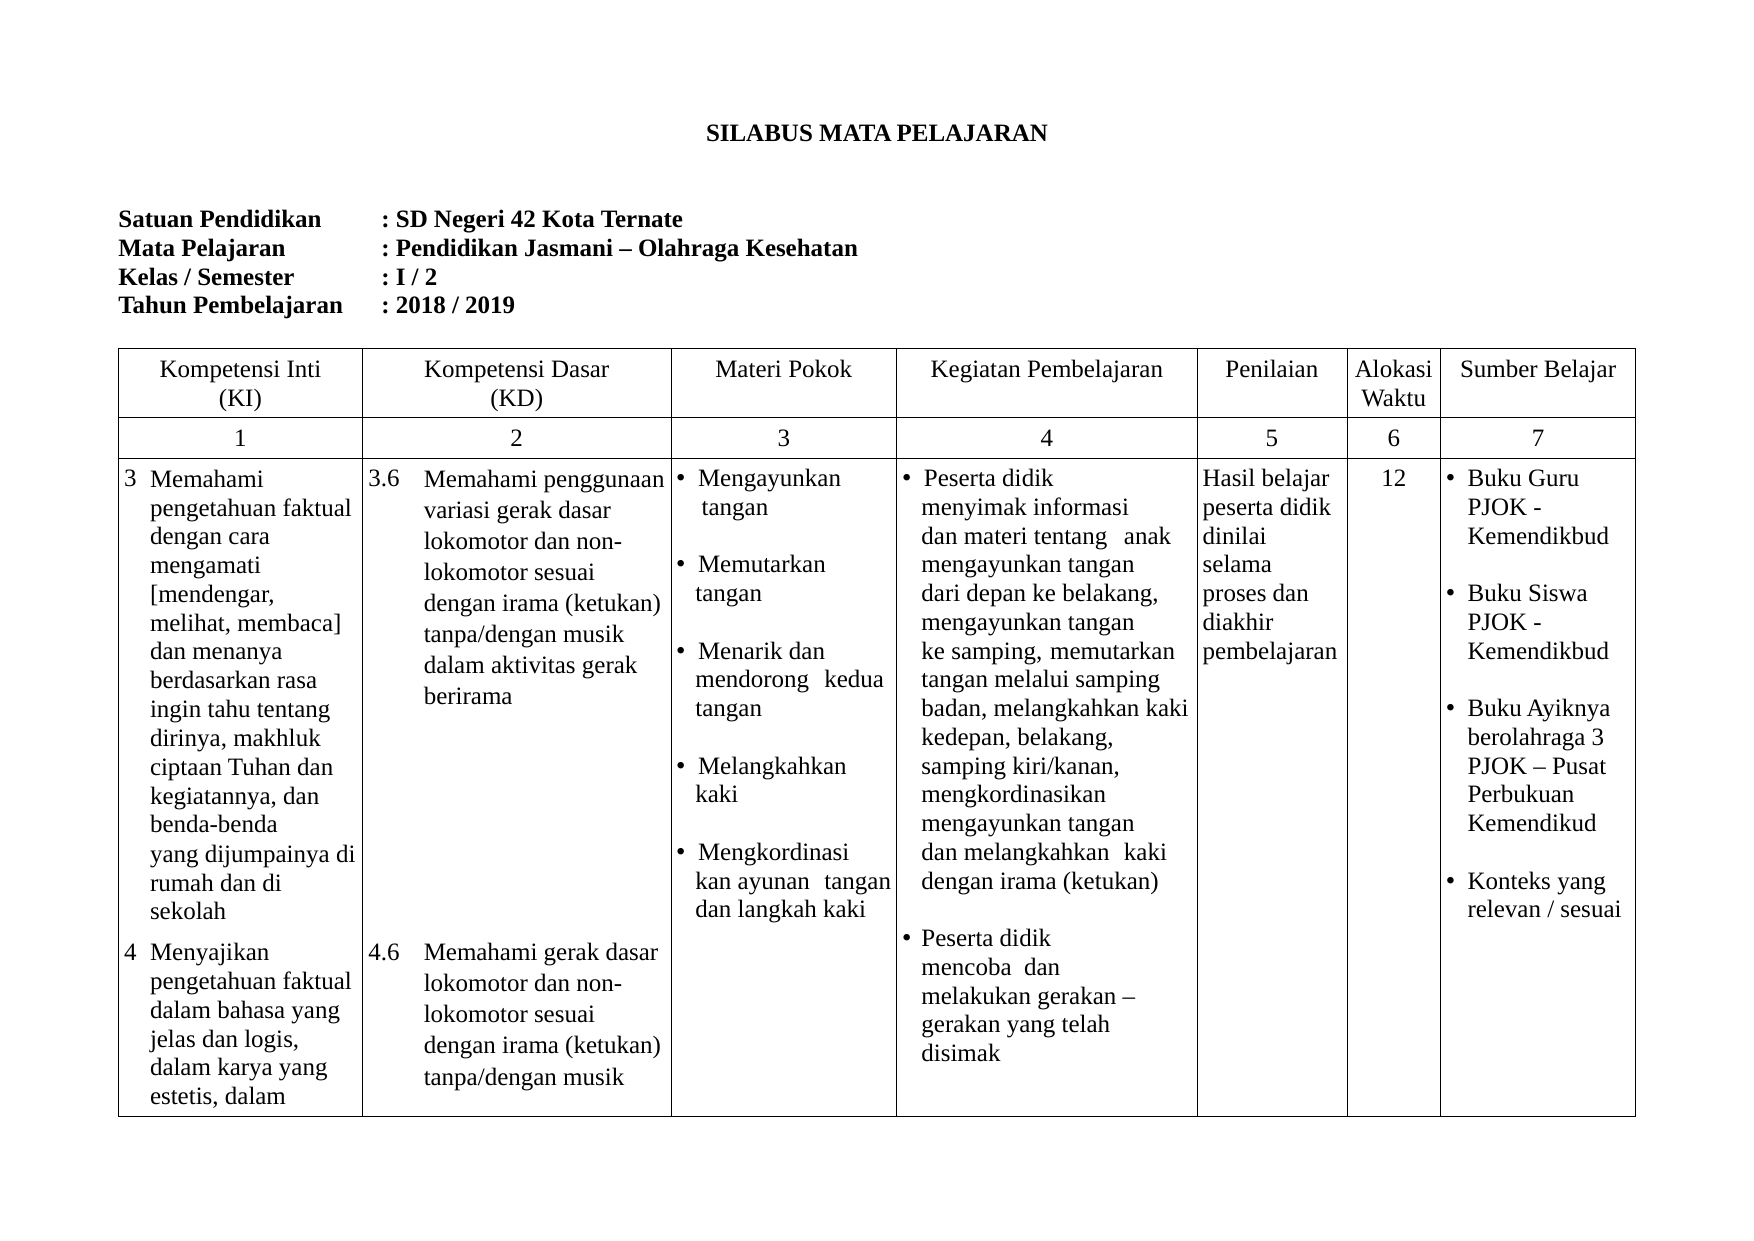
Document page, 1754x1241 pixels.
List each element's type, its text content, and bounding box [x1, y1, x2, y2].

table_cell 3 [119, 459, 144, 931]
table_cell Menyajikan pengetahuan faktual dalam bahasa yang jelas dan logis, dalam karya yang estetis, dalam [144, 931, 362, 1116]
table_cell 3.6 [363, 459, 418, 931]
table_header Kegiatan Pembelajaran [897, 349, 1197, 417]
table_cell Memahami gerak dasar lokomotor dan non-lokomotor sesuai dengan irama (ketukan) tanpa/dengan musik [418, 931, 671, 1116]
table_header Kompetensi Dasar (KD) [363, 349, 671, 417]
text Satuan Pendidikan : SD Negeri 42 Kota Ternate [118, 204, 1635, 233]
table_cell 1 [119, 418, 362, 457]
table_cell Mengayunkan tangan Memutarkan tangan Menarik dan mendorong kedua tangan Melangkahkan kaki Mengkordinasi kan ayunan tangan dan langkah kaki [672, 459, 896, 1116]
text SILABUS MATA PELAJARAN [118, 118, 1635, 147]
table_cell 4 [119, 931, 144, 1116]
table_cell Buku Guru PJOK - Kemendikbud Buku Siswa PJOK - Kemendikbud Buku Ayiknya berolahraga 3 PJOK – Pusat Perbukuan Kemendikud Konteks yang relevan / sesuai [1441, 459, 1635, 1116]
table_cell Memahami penggunaan variasi gerak dasar lokomotor dan non- lokomotor sesuai dengan irama (ketukan) tanpa/dengan musik dalam aktivitas gerak berirama [418, 459, 671, 931]
table_header Sumber Belajar [1441, 349, 1635, 417]
table_cell 5 [1198, 418, 1347, 457]
table_cell 4 [897, 418, 1197, 457]
table_cell 2 [363, 418, 671, 457]
table_cell 6 [1348, 418, 1440, 457]
table_header Alokasi Waktu [1348, 349, 1440, 417]
table_cell 12 [1348, 459, 1440, 1116]
table_cell 3 [672, 418, 896, 457]
table_header Penilaian [1198, 349, 1347, 417]
text Kelas / Semester : I / 2 [118, 262, 1635, 291]
text Mata Pelajaran : Pendidikan Jasmani – Olahraga Kesehatan [118, 233, 1635, 262]
table_cell Memahami pengetahuan faktual dengan cara mengamati [mendengar, melihat, membaca] dan menanya berdasarkan rasa ingin tahu tentang dirinya, makhluk ciptaan Tuhan dan kegiatannya, dan benda-benda yang dijumpainya di rumah dan di sekolah [144, 459, 362, 931]
table_header Kompetensi Inti (KI) [119, 349, 362, 417]
table_cell Peserta didik menyimak informasi dan materi tentang anak mengayunkan tangan dari depan ke belakang, mengayunkan tangan ke samping, memutarkan tangan melalui samping badan, melangkahkan kaki kedepan, belakang, samping kiri/kanan, mengkordinasikan mengayunkan tangan dan melangkahkan kaki dengan irama (ketukan) Peserta didik mencoba dan melakukan gerakan – gerakan yang telah disimak Peserta didik mempraktikan semua gerakan yang telah disimak dengan dilandasi nilai – nilai disiplin, percaya diri, sungguh – sungguh dan kerja sama Peserta didik menerima umpan balik dari guru secara klasikal [897, 459, 1197, 1116]
table_cell Hasil belajar peserta didik dinilai selama proses dan diakhir pembelajaran [1198, 459, 1347, 1116]
table_header Materi Pokok [672, 349, 896, 417]
text Tahun Pembelajaran : 2018 / 2019 [118, 291, 1635, 319]
table_cell 7 [1441, 418, 1635, 457]
table_cell 4.6 [363, 931, 418, 1116]
